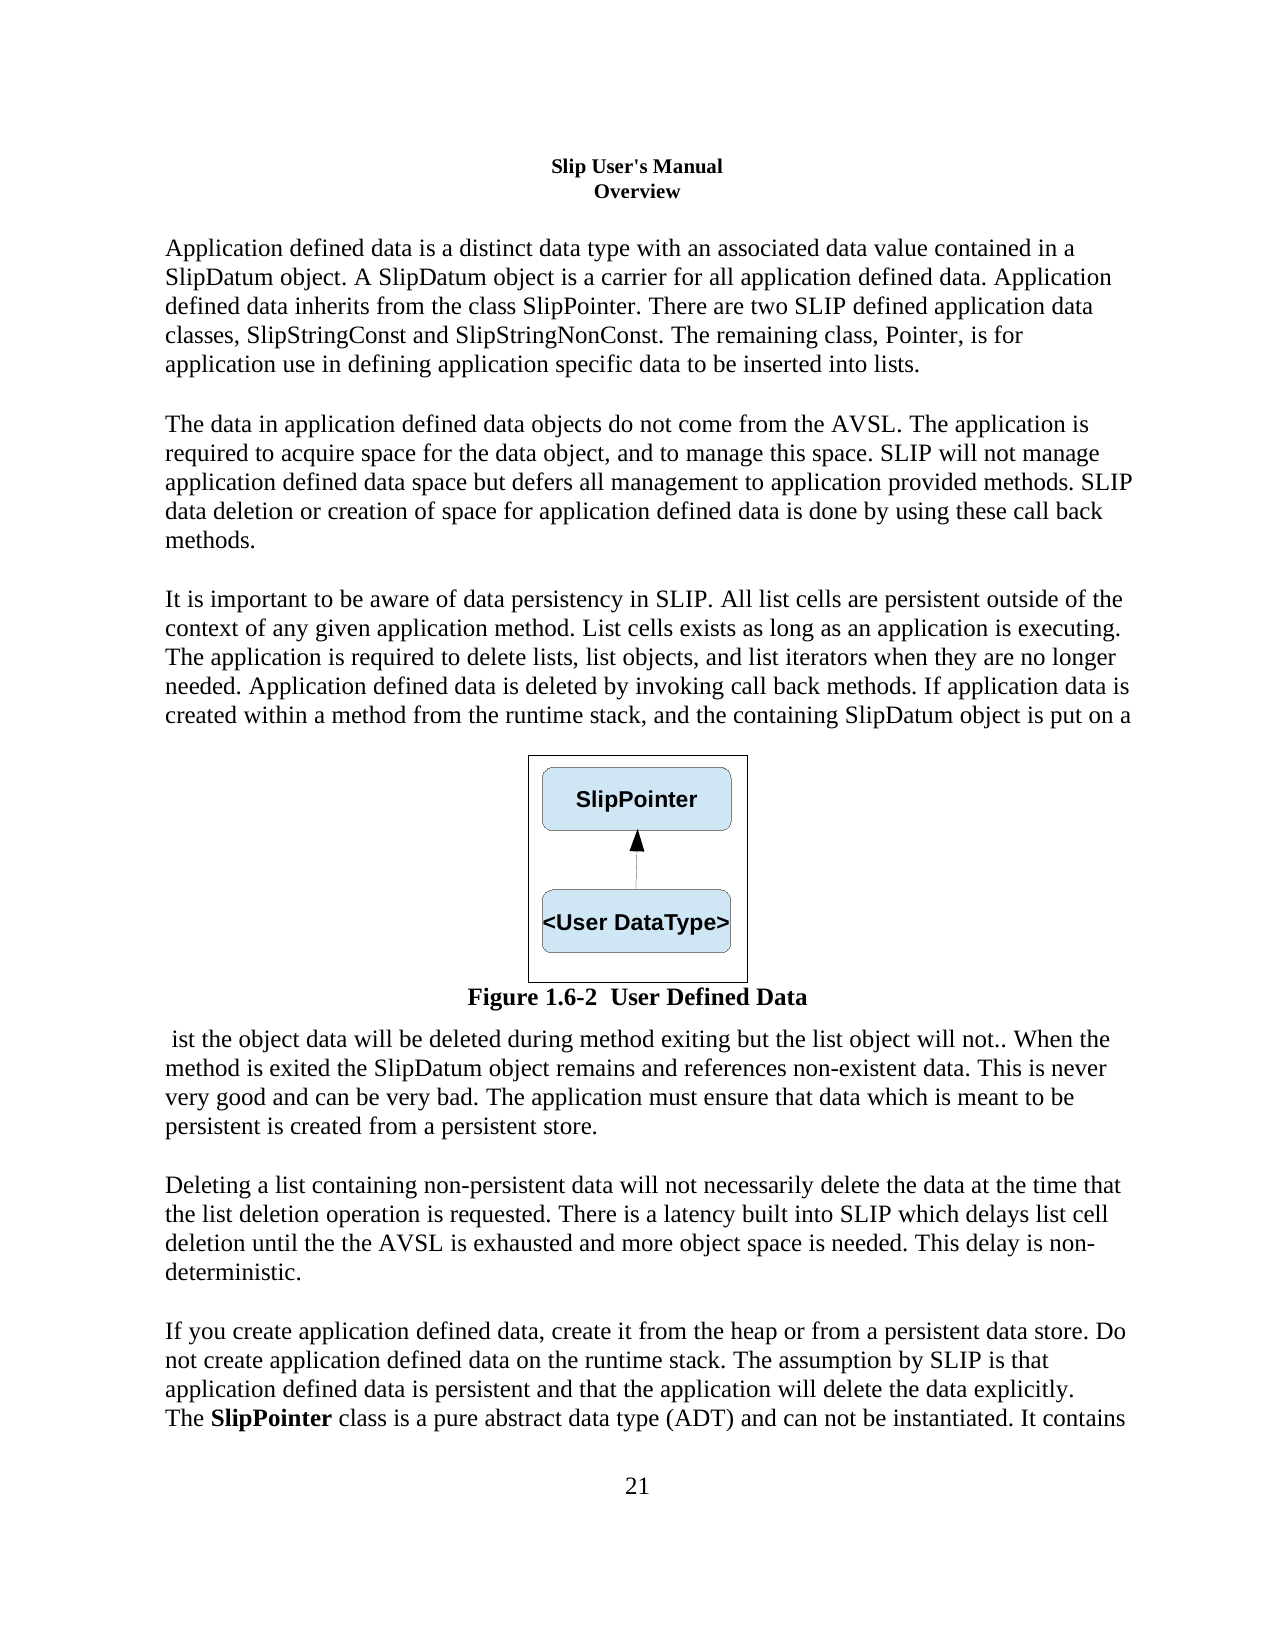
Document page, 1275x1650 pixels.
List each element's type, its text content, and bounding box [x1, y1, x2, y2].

text The data in application defined data objects do not come from the AVSL. The application is required to acquire space for the data object, and to manage this space. SLIP will not manage application defined data space but defers all management to application provided methods. SLIP data deletion or creation of space for application defined data is done by using these call back methods. [165, 408, 1140, 467]
text It is important to be aware of data persistency in SLIP. All list cells are persistent outside of the context of any given application method. List cells exists as long as an application is executing. The application is required to delete lists, list objects, and list iterators when they are no longer needed. Application defined data is deleted by invoking call back methods. If application data is created within a method from the runtime stack, and the containing SlipDatum object is put on a [529, 756, 747, 982]
text Figure 1.6-2 User Defined Data [135, 772, 1140, 1011]
text Deleting a list containing non-persistent data will not necessarily delete the data at the time that the list deletion operation is requested. There is a latency built into SLIP which delays list cell deletion until the the AVSL is exhausted and more object space is needed. This delay is non-deterministic. [302, 1170, 1140, 1286]
text Application defined data is a distinct data type with an associated data value contained in a SlipDatum object. A SlipDatum object is a carrier for all application defined data. Application defined data inherits from the class SlipPointer. There are two SLIP defined application data classes, SlipStringConst and SlipStringNonConst. The remaining class, Pointer, is for application use in defining application specific data to be inserted into lists. [921, 233, 1140, 378]
text The data in application defined data objects do not come from the AVSL. The application is required to acquire space for the data object, and to manage this space. SLIP will not manage application defined data space but defers all management to application provided methods. SLIP data deletion or creation of space for application defined data is done by using these call back methods. [262, 496, 1140, 554]
text ist the object data will be deleted during method exiting but the list object will not.. When the method is exited the SlipDatum object remains and references non-existent data. This is never very good and can be very bad. The application must ensure that data which is meant to be persistent is created from a persistent store. [165, 1023, 1140, 1140]
